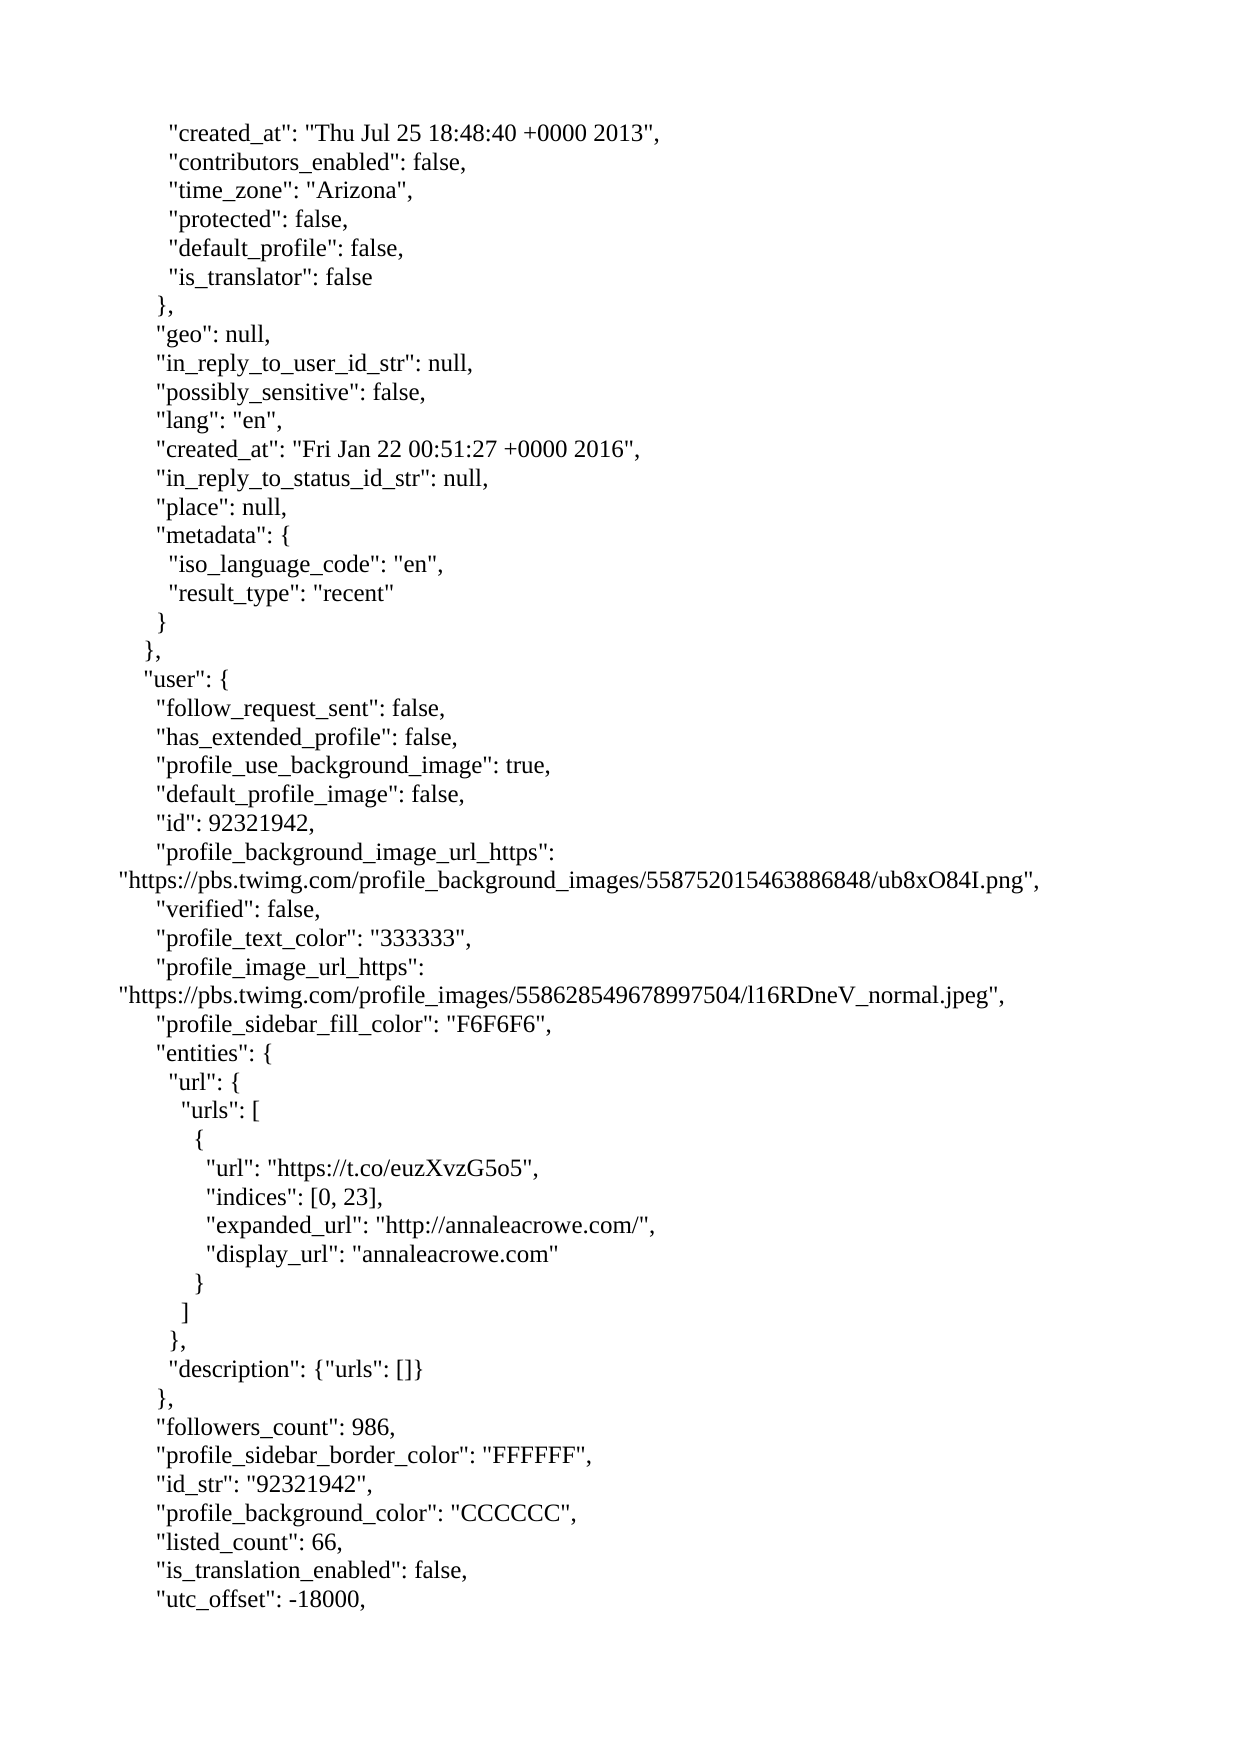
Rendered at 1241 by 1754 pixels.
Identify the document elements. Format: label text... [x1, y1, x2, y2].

text "possibly_sensitive": false, [118, 377, 1122, 406]
text "lang": "en", [118, 406, 1122, 434]
text "id_str": "92321942", [118, 1469, 1122, 1498]
text { [118, 1124, 1122, 1153]
text "profile_use_background_image": true, [118, 751, 1122, 779]
text "description": {"urls": []} [118, 1354, 1122, 1383]
text "protected": false, [118, 204, 1122, 233]
text "utc_offset": -18000, [118, 1584, 1122, 1613]
text "verified": false, [118, 894, 1122, 923]
text "entities": { [118, 1038, 1122, 1067]
text "followers_count": 986, [118, 1412, 1122, 1441]
text "default_profile_image": false, [118, 779, 1122, 808]
text "display_url": "annaleacrowe.com" [118, 1239, 1122, 1268]
text "time_zone": "Arizona", [118, 176, 1122, 204]
text ] [118, 1297, 1122, 1326]
text }, [118, 291, 1122, 319]
text "listed_count": 66, [118, 1527, 1122, 1556]
text "url": { [118, 1067, 1122, 1096]
text "default_profile": false, [118, 233, 1122, 262]
text "url": "https://t.co/euzXvzG5o5", [118, 1153, 1122, 1182]
text }, [118, 1326, 1122, 1354]
text "created_at": "Thu Jul 25 18:48:40 +0000 2013", [118, 118, 1122, 147]
text "is_translation_enabled": false, [118, 1556, 1122, 1584]
text "follow_request_sent": false, [118, 693, 1122, 722]
text } [118, 607, 1122, 636]
text "profile_background_image_url_https": "https://pbs.twimg.com/profile_background_images/558752015463886848/ub8xO84I.png", [118, 837, 1122, 894]
text "profile_image_url_https": "https://pbs.twimg.com/profile_images/558628549678997504/l16RDneV_normal.jpeg", [118, 952, 1122, 1009]
text "in_reply_to_user_id_str": null, [118, 348, 1122, 377]
text "metadata": { [118, 521, 1122, 549]
text "is_translator": false [118, 262, 1122, 291]
text "geo": null, [118, 319, 1122, 348]
text "profile_sidebar_border_color": "FFFFFF", [118, 1441, 1122, 1469]
text "profile_background_color": "CCCCCC", [118, 1498, 1122, 1527]
text "has_extended_profile": false, [118, 722, 1122, 751]
text "result_type": "recent" [118, 578, 1122, 607]
text "user": { [118, 664, 1122, 693]
text }, [118, 636, 1122, 664]
text } [118, 1268, 1122, 1297]
text "created_at": "Fri Jan 22 00:51:27 +0000 2016", [118, 434, 1122, 463]
text "contributors_enabled": false, [118, 147, 1122, 176]
text "id": 92321942, [118, 808, 1122, 837]
text "place": null, [118, 492, 1122, 521]
text "profile_text_color": "333333", [118, 923, 1122, 952]
text "expanded_url": "http://annaleacrowe.com/", [118, 1211, 1122, 1239]
text "urls": [ [118, 1096, 1122, 1124]
text "in_reply_to_status_id_str": null, [118, 463, 1122, 492]
text }, [118, 1383, 1122, 1412]
text "indices": [0, 23], [118, 1182, 1122, 1211]
text "profile_sidebar_fill_color": "F6F6F6", [118, 1009, 1122, 1038]
text "iso_language_code": "en", [118, 549, 1122, 578]
